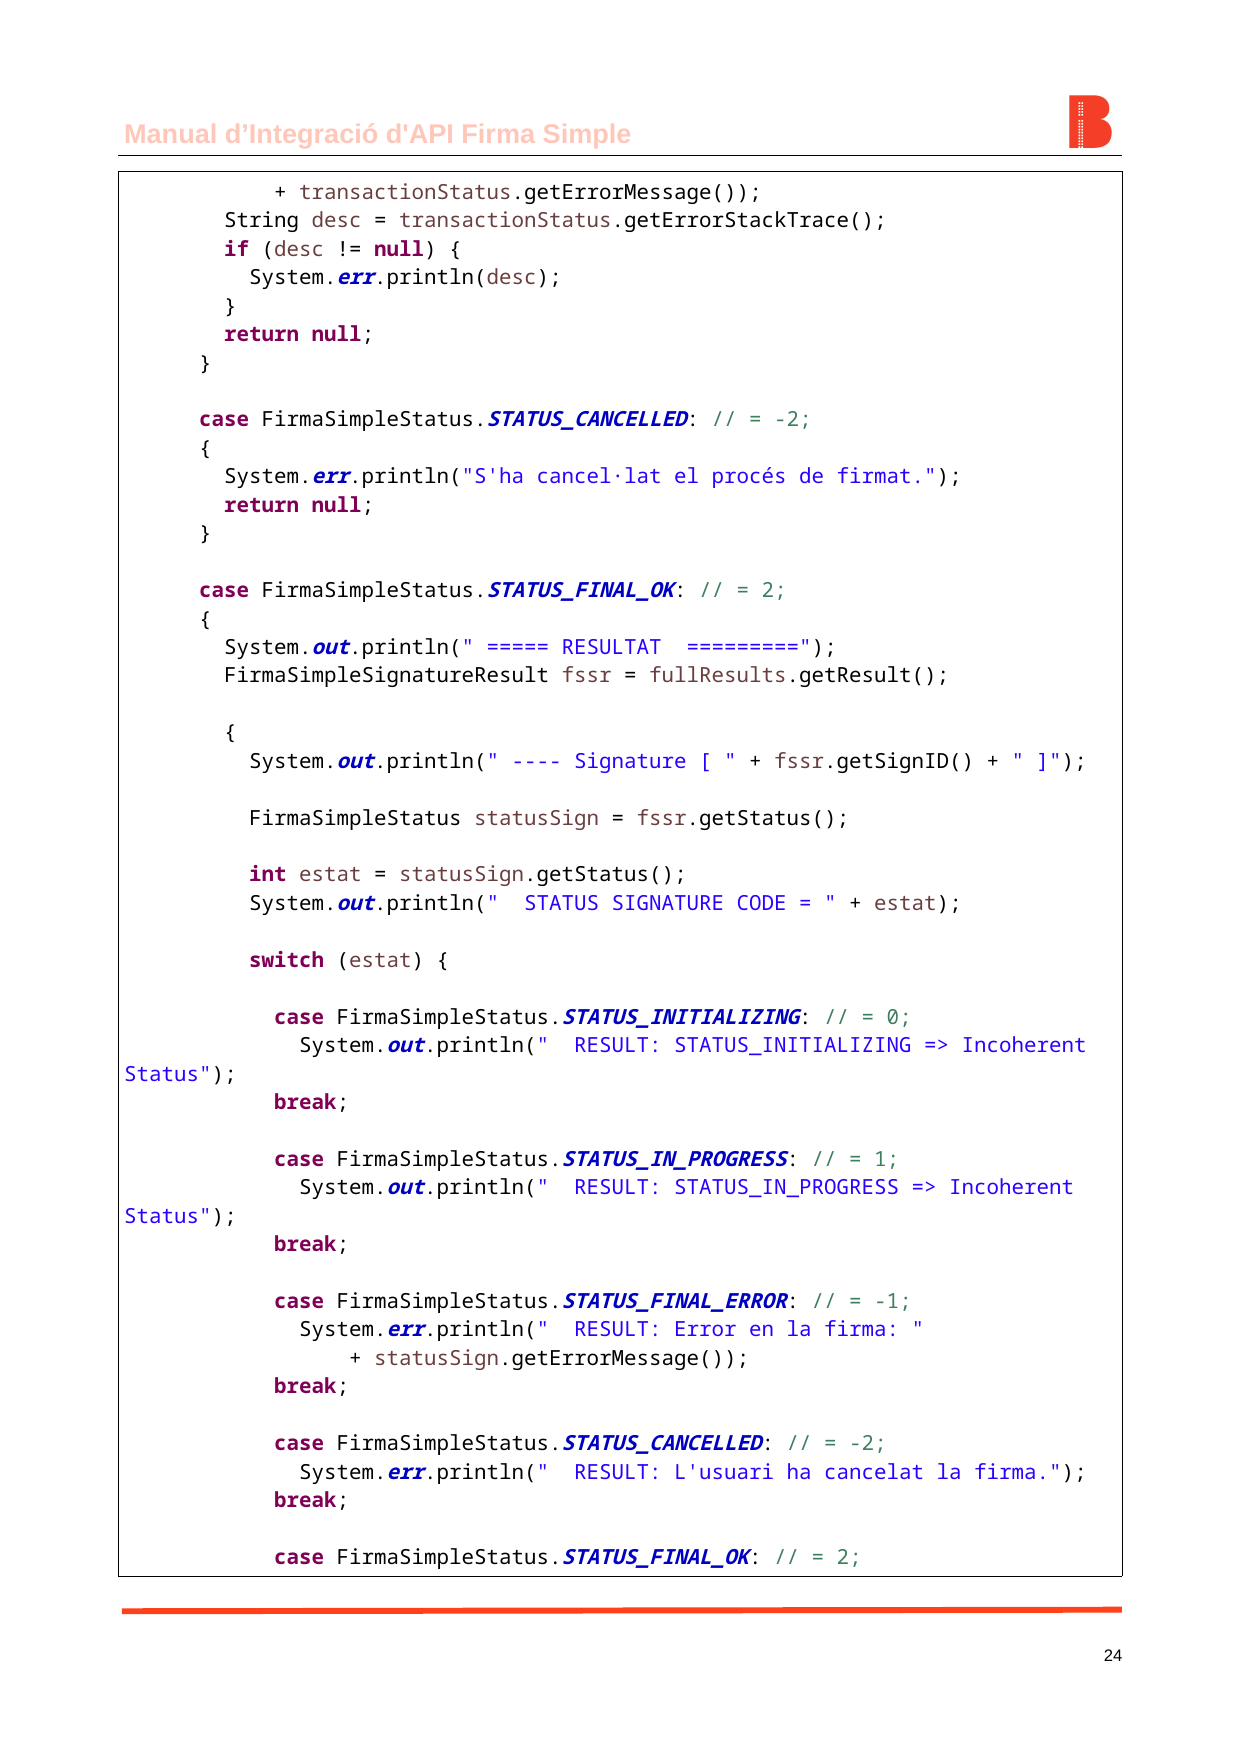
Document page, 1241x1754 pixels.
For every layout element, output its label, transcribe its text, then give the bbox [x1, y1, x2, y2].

picture [1063, 94, 1117, 150]
table_header + transactionStatus.getErrorMessage()); String desc = transactionStatus.getErrorStackTrace(); if (desc != null) { System.err.println(desc); } return null; } case FirmaSimpleStatus.STATUS_CANCELLED: // = -2; { System.err.println("S'ha cancel·lat el procés de firmat."); return null; } case FirmaSimpleStatus.STATUS_FINAL_OK: // = 2; { System.out.println(" ===== RESULTAT ========="); FirmaSimpleSignatureResult fssr = fullResults.getResult(); { System.out.println(" ---- Signature [ " + fssr.getSignID() + " ]"); FirmaSimpleStatus statusSign = fssr.getStatus(); int estat = statusSign.getStatus(); System.out.println(" STATUS SIGNATURE CODE = " + estat); switch (estat) { case FirmaSimpleStatus.STATUS_INITIALIZING: // = 0; System.out.println(" RESULT: STATUS_INITIALIZING => Incoherent Status"); break; case FirmaSimpleStatus.STATUS_IN_PROGRESS: // = 1; System.out.println(" RESULT: STATUS_IN_PROGRESS => Incoherent Status"); break; case FirmaSimpleStatus.STATUS_FINAL_ERROR: // = -1; System.err.println(" RESULT: Error en la firma: " + statusSign.getErrorMessage()); break; case FirmaSimpleStatus.STATUS_CANCELLED: // = -2; System.err.println(" RESULT: L'usuari ha cancelat la firma."); break; case FirmaSimpleStatus.STATUS_FINAL_OK: // = 2; [119, 172, 1122, 1576]
